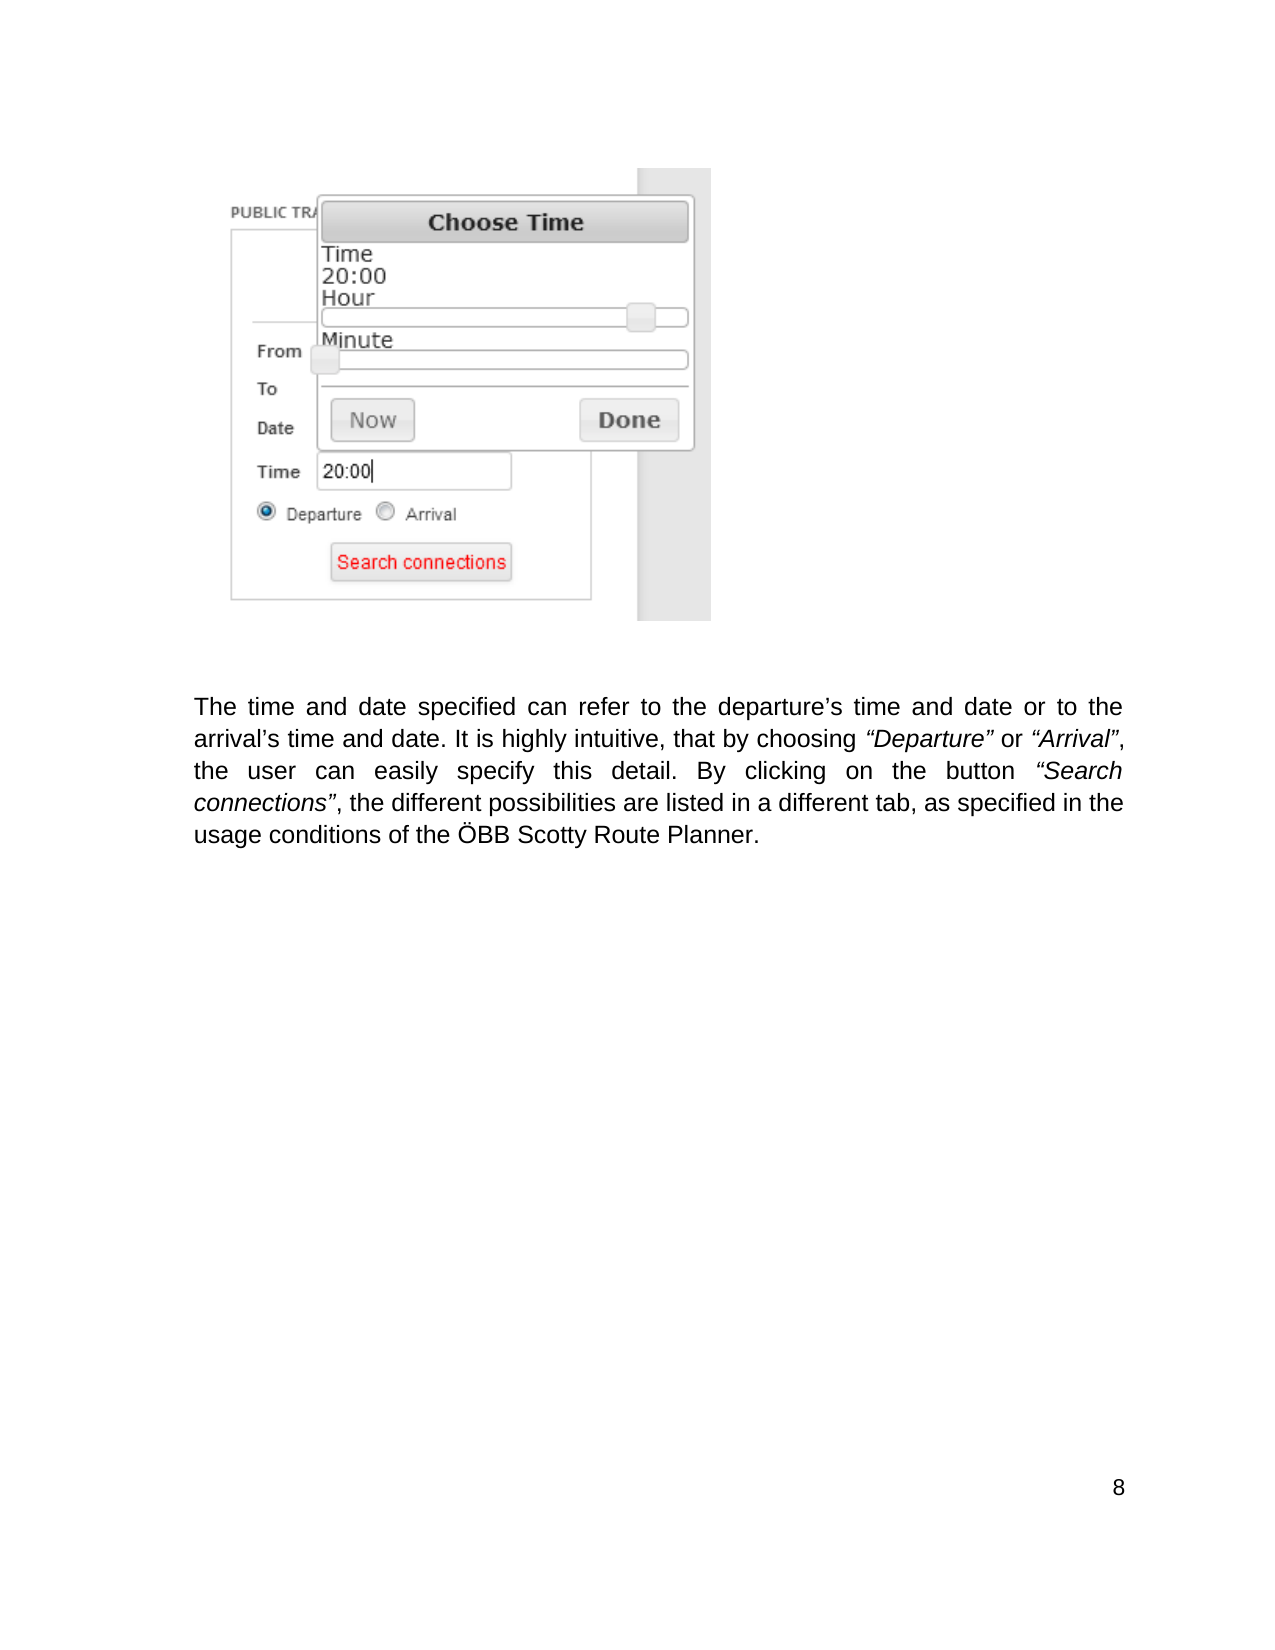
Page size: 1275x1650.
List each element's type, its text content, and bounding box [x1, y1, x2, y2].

picture [212, 168, 711, 621]
text The time and date specified can refer to the departure’s time and date or to the arrival’s time and date. It is highly intuitive, that by choosing “Departure” or “Arrival”, the user can easily specify this detail. By clicking on the button “Search connections”, the different possibilities are listed in a different tab, as specified in the usage conditions of the ÖBB Scotty Route Planner. [194, 693, 1125, 849]
